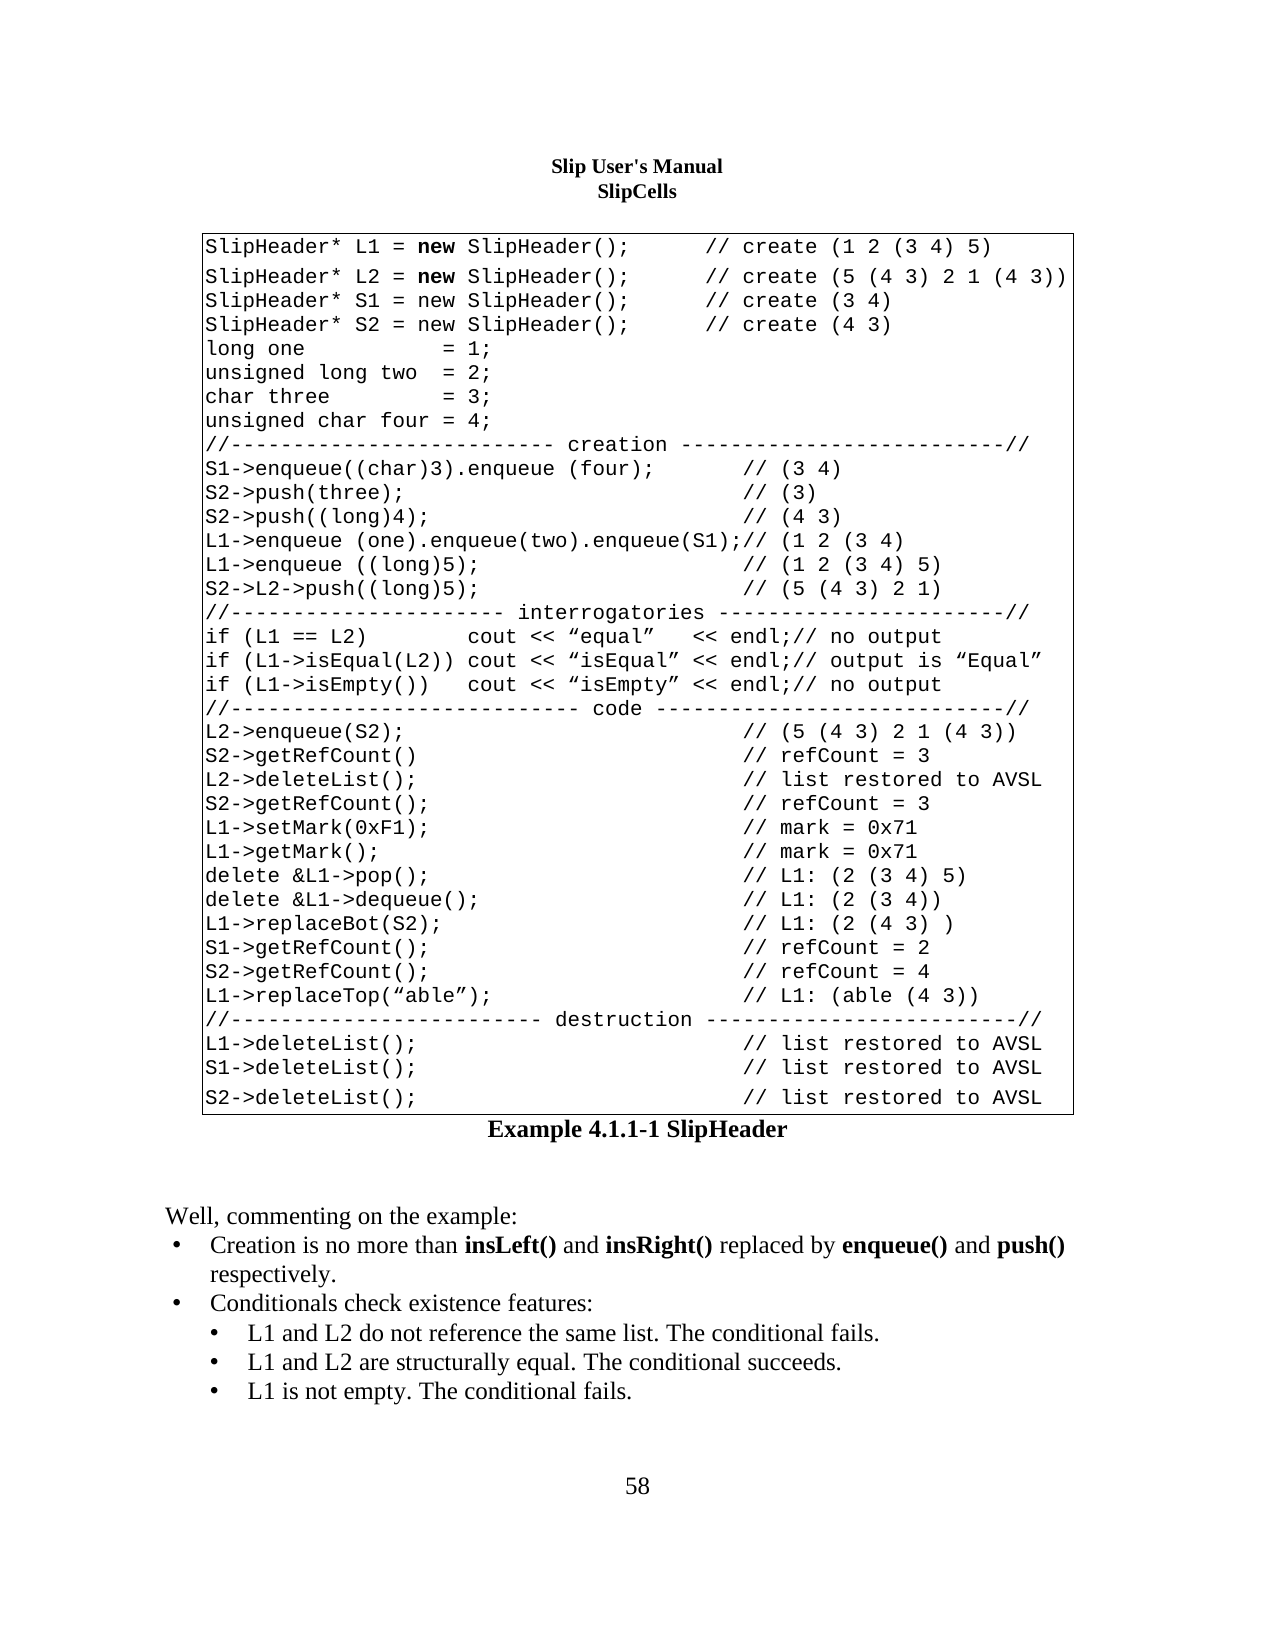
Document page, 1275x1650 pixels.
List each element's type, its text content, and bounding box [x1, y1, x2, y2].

text L1->replaceBot(S2); // L1: (2 (4 3) ) [203, 913, 1073, 937]
text L1->getMark(); // mark = 0x71 [203, 841, 1073, 865]
text L2->deleteList(); // list restored to AVSL [203, 769, 1073, 793]
text //------------------------- destruction -------------------------// [203, 1009, 1073, 1033]
text L1->setMark(0xF1); // mark = 0x71 [203, 817, 1073, 841]
text S1->getRefCount(); // refCount = 2 [203, 937, 1073, 961]
text S1->deleteList(); // list restored to AVSL [203, 1057, 1073, 1084]
list L1 and L2 do not reference the same list. The conditional fails. [210, 1317, 1140, 1346]
text S2->getRefCount(); // refCount = 4 [203, 961, 1073, 985]
text S2->L2->push((long)5); // (5 (4 3) 2 1) [203, 578, 1073, 602]
text L1->replaceTop(“able”); // L1: (able (4 3)) [203, 985, 1073, 1009]
text unsigned char four = 4; [203, 410, 1073, 434]
list Conditionals check existence features: [172, 1288, 210, 1317]
text S2->push(three); // (3) [203, 482, 1073, 506]
text S2->getRefCount() // refCount = 3 [203, 745, 1073, 769]
text SlipHeader* L2 = new SlipHeader(); // create (5 (4 3) 2 1 (4 3)) [203, 263, 1073, 290]
list L1 is not empty. The conditional fails. [210, 1376, 248, 1404]
text long one = 1; [203, 338, 1073, 362]
text if (L1->isEmpty()) cout << “isEmpty” << endl;// no output [203, 673, 1073, 697]
text if (L1->isEqual(L2)) cout << “isEqual” << endl;// output is “Equal” [203, 649, 1073, 673]
text //---------------------------- code ----------------------------// [203, 697, 1073, 721]
text //-------------------------- creation --------------------------// [203, 434, 1073, 458]
text S2->deleteList(); // list restored to AVSL [203, 1084, 1073, 1114]
text delete &L1->pop(); // L1: (2 (3 4) 5) [203, 865, 1073, 889]
list Conditionals check existence features: [593, 1288, 1140, 1317]
text char three = 3; [203, 386, 1073, 410]
text S2->getRefCount(); // refCount = 3 [203, 793, 1073, 817]
text Well, commenting on the example: [518, 1201, 1140, 1230]
list L1 and L2 are structurally equal. The conditional succeeds. [842, 1346, 1140, 1376]
text L1->enqueue ((long)5); // (1 2 (3 4) 5) [203, 554, 1073, 578]
text delete &L1->dequeue(); // L1: (2 (3 4)) [203, 889, 1073, 913]
text Example 4.1.1-1 SlipHeader [202, 1115, 1073, 1143]
text SlipHeader* L1 = new SlipHeader(); // create (1 2 (3 4) 5) [203, 234, 1073, 263]
list L1 is not empty. The conditional fails. [633, 1376, 1140, 1404]
text //---------------------- interrogatories -----------------------// [203, 602, 1073, 626]
list Creation is no more than insLeft() and insRight() replaced by enqueue() and push() respectively. [337, 1230, 1140, 1288]
text L2->enqueue(S2); // (5 (4 3) 2 1 (4 3)) [203, 721, 1073, 745]
text S1->enqueue((char)3).enqueue (four); // (3 4) [203, 458, 1073, 482]
text SlipHeader* S1 = new SlipHeader(); // create (3 4) [203, 290, 1073, 314]
text SlipHeader* S2 = new SlipHeader(); // create (4 3) [203, 314, 1073, 338]
text if (L1 == L2) cout << “equal” << endl;// no output [203, 626, 1073, 649]
list Creation is no more than insLeft() and insRight() replaced by enqueue() and push() respectively. [172, 1230, 210, 1288]
text L1->enqueue (one).enqueue(two).enqueue(S1);// (1 2 (3 4) [203, 530, 1073, 554]
text S2->push((long)4); // (4 3) [203, 506, 1073, 530]
text L1->deleteList(); // list restored to AVSL [203, 1033, 1073, 1057]
text unsigned long two = 2; [203, 362, 1073, 386]
